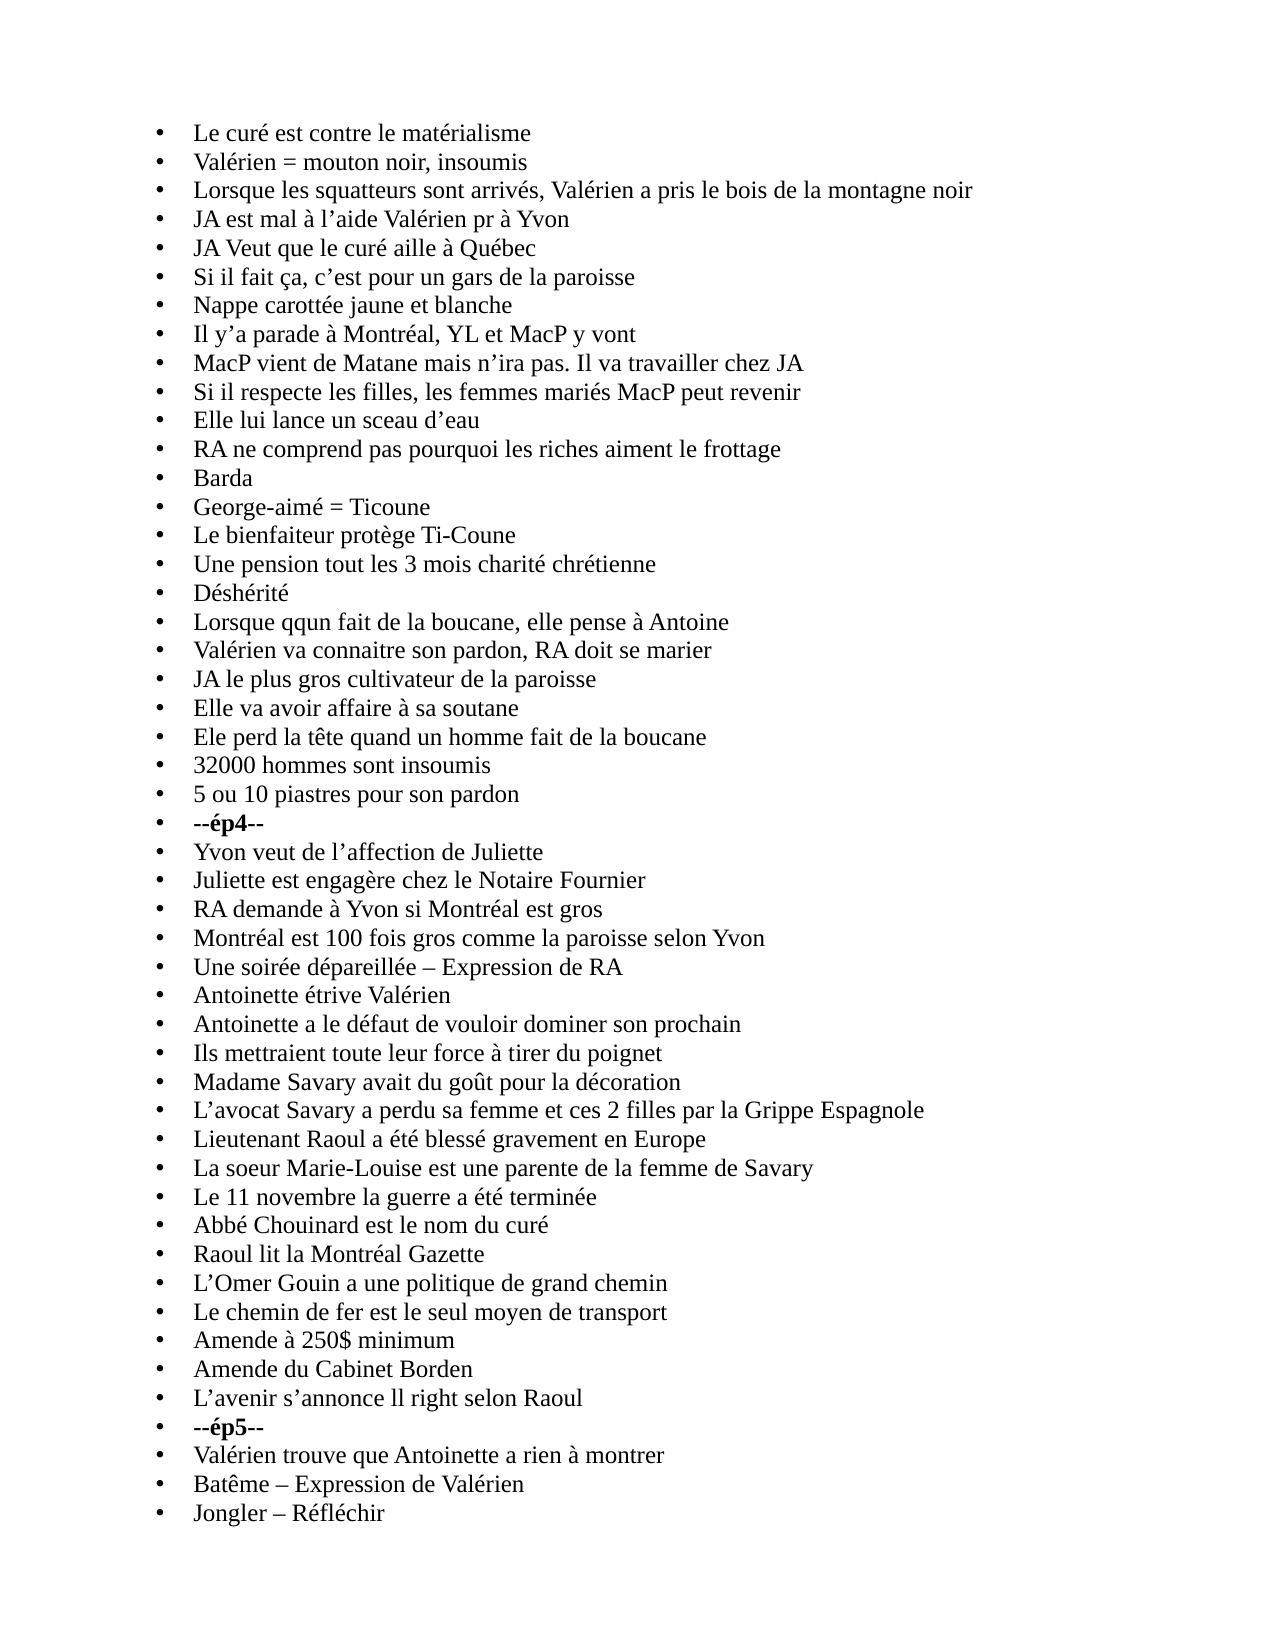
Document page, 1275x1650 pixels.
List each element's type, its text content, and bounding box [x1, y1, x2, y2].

list Yvon veut de l’affection de Juliette [156, 837, 1157, 866]
list Une soirée dépareillée – Expression de RA [156, 952, 1157, 981]
list George-aimé = Ticoune [156, 492, 1157, 521]
list Valérien = mouton noir, insoumis [156, 147, 1157, 176]
list JA le plus gros cultivateur de la paroisse [156, 664, 1157, 693]
list Montréal est 100 fois gros comme la paroisse selon Yvon [156, 923, 1157, 952]
list L’Omer Gouin a une politique de grand chemin [156, 1268, 1157, 1297]
list Elle va avoir affaire à sa soutane [156, 693, 1157, 722]
list 32000 hommes sont insoumis [156, 751, 1157, 779]
list L’avenir s’annonce ll right selon Raoul [156, 1383, 1157, 1412]
list Il y’a parade à Montréal, YL et MacP y vont [156, 319, 1157, 348]
list 5 ou 10 piastres pour son pardon [156, 779, 1157, 808]
list Elle lui lance un sceau d’eau [156, 406, 1157, 434]
list Barda [156, 463, 1157, 492]
list Amende du Cabinet Borden [156, 1354, 1157, 1383]
list Abbé Chouinard est le nom du curé [156, 1211, 1157, 1239]
list Nappe carottée jaune et blanche [156, 291, 1157, 319]
list Batême – Expression de Valérien [156, 1469, 1157, 1498]
list JA est mal à l’aide Valérien pr à Yvon [156, 204, 1157, 233]
list RA ne comprend pas pourquoi les riches aiment le frottage [156, 434, 1157, 463]
list Antoinette étrive Valérien [156, 981, 1157, 1009]
list Si il respecte les filles, les femmes mariés MacP peut revenir [156, 377, 1157, 406]
list Ils mettraient toute leur force à tirer du poignet [156, 1038, 1157, 1067]
list Madame Savary avait du goût pour la décoration [156, 1067, 1157, 1096]
list Le curé est contre le matérialisme [156, 118, 1157, 147]
list La soeur Marie-Louise est une parente de la femme de Savary [156, 1153, 1157, 1182]
list Valérien trouve que Antoinette a rien à montrer [156, 1441, 1157, 1469]
list Une pension tout les 3 mois charité chrétienne [156, 549, 1157, 578]
list --ép4-- [156, 808, 1157, 837]
list Le bienfaiteur protège Ti-Coune [156, 521, 1157, 549]
list Jongler – Réfléchir [156, 1498, 1157, 1527]
list Le chemin de fer est le seul moyen de transport [156, 1297, 1157, 1326]
list --ép5-- [156, 1412, 1157, 1441]
list Juliette est engagère chez le Notaire Fournier [156, 866, 1157, 894]
list MacP vient de Matane mais n’ira pas. Il va travailler chez JA [156, 348, 1157, 377]
list Déshérité [156, 578, 1157, 607]
list Raoul lit la Montréal Gazette [156, 1239, 1157, 1268]
list Antoinette a le défaut de vouloir dominer son prochain [156, 1009, 1157, 1038]
list L’avocat Savary a perdu sa femme et ces 2 filles par la Grippe Espagnole [156, 1096, 1157, 1124]
list Lieutenant Raoul a été blessé gravement en Europe [156, 1124, 1157, 1153]
list Lorsque qqun fait de la boucane, elle pense à Antoine [156, 607, 1157, 636]
list Si il fait ça, c’est pour un gars de la paroisse [156, 262, 1157, 291]
list RA demande à Yvon si Montréal est gros [156, 894, 1157, 923]
list Le 11 novembre la guerre a été terminée [156, 1182, 1157, 1211]
list Lorsque les squatteurs sont arrivés, Valérien a pris le bois de la montagne noir [156, 176, 1157, 204]
list Amende à 250$ minimum [156, 1326, 1157, 1354]
list Valérien va connaitre son pardon, RA doit se marier [156, 636, 1157, 664]
list Ele perd la tête quand un homme fait de la boucane [156, 722, 1157, 751]
list JA Veut que le curé aille à Québec [156, 233, 1157, 262]
